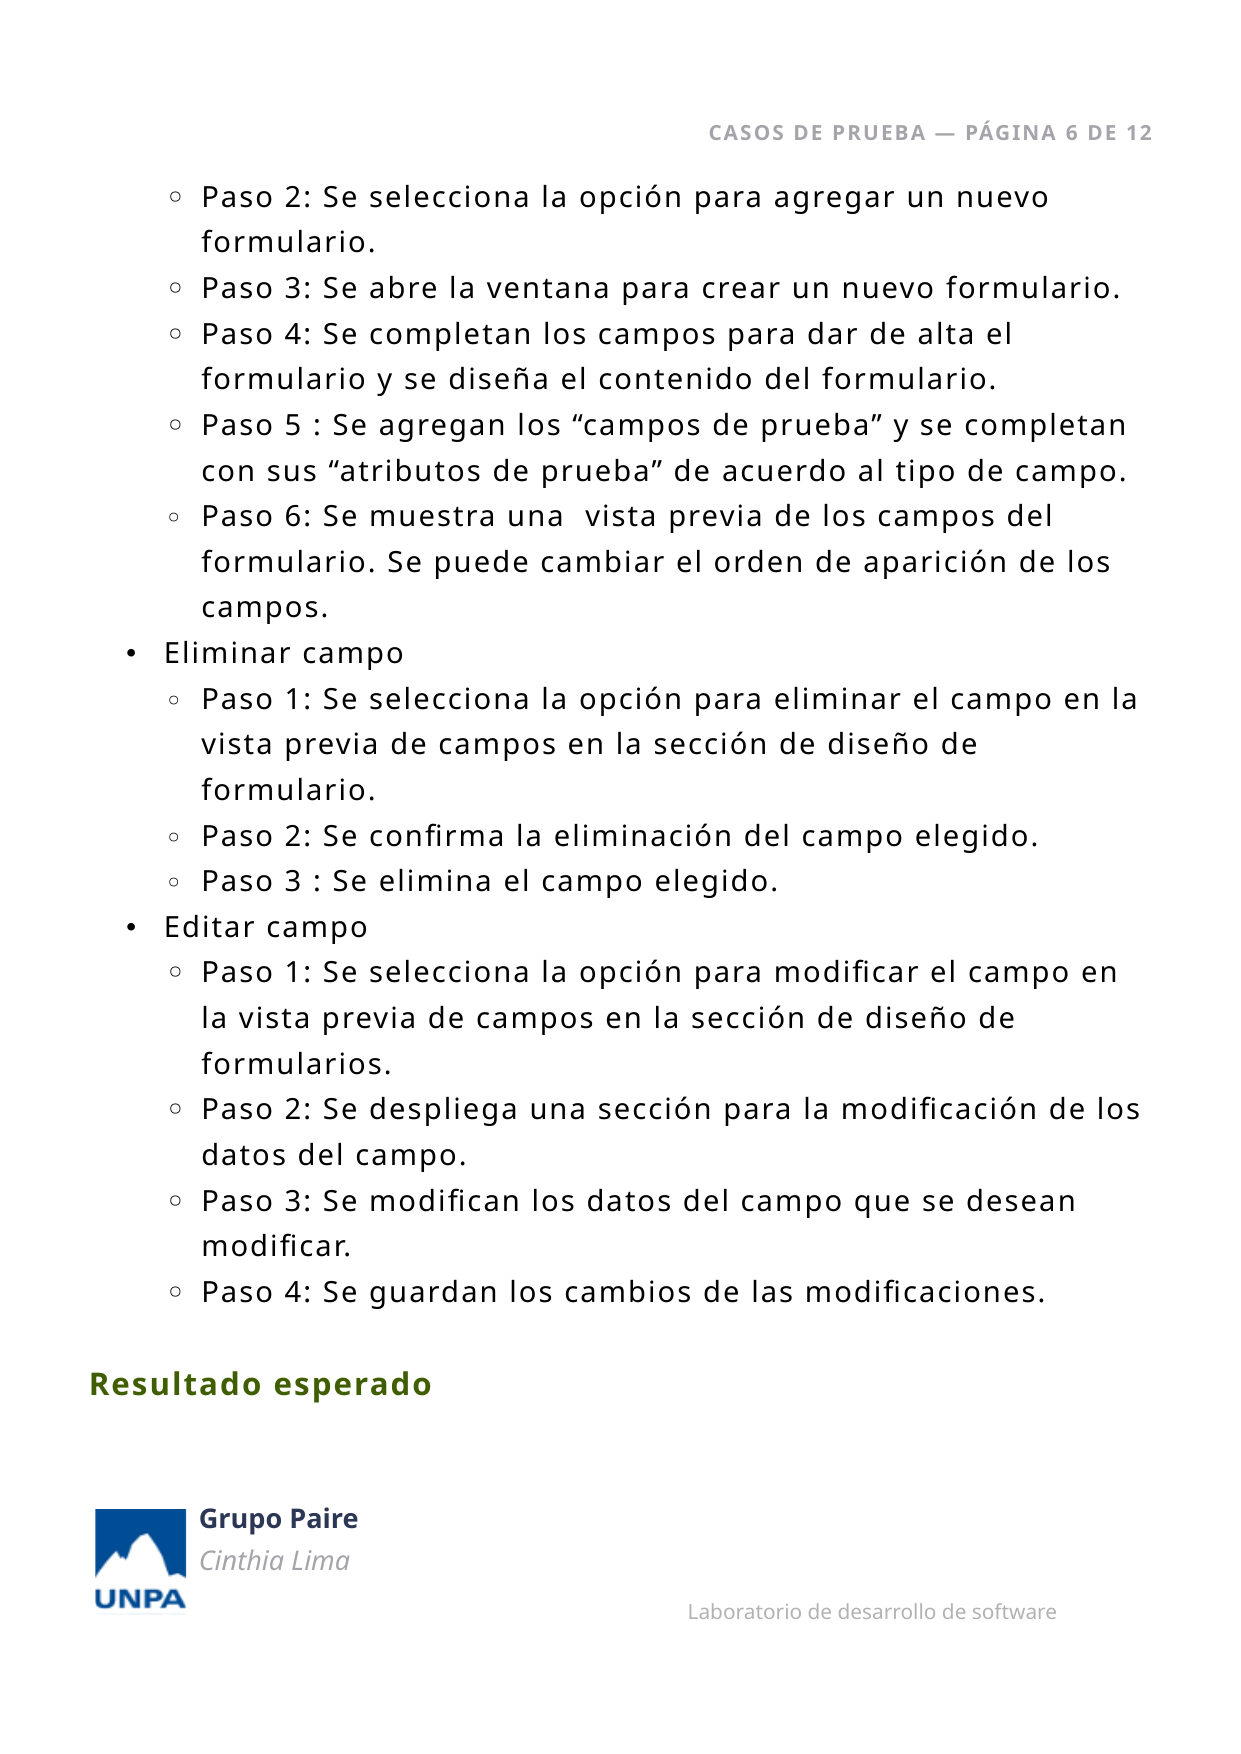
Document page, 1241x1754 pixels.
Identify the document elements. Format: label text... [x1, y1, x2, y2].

list Paso 3: Se abre la ventana para crear un nuevo formulario. [163, 267, 1152, 307]
list Paso 4: Se guardan los cambios de las modificaciones. [163, 1271, 1152, 1311]
list Paso 6: Se muestra una vista previa de los campos del formulario. Se puede cambiar el orden de aparición de los campos. [163, 495, 1152, 626]
list Paso 5 : Se agregan los “campos de prueba” y se completan con sus “atributos de prueba” de acuerdo al tipo de campo. [163, 404, 1152, 489]
list Paso 1: Se selecciona la opción para modificar el campo en la vista previa de campos en la sección de diseño de formularios. [163, 952, 1152, 1083]
list Paso 2: Se selecciona la opción para agregar un nuevo formulario. [163, 176, 1152, 261]
list Paso 1: Se selecciona la opción para eliminar el campo en la vista previa de campos en la sección de diseño de formulario. [163, 678, 1152, 809]
text Resultado esperado [88, 1362, 1152, 1405]
list Eliminar campo [126, 632, 1152, 672]
picture [95, 1509, 187, 1615]
list Paso 3: Se modifican los datos del campo que se desean modificar. [163, 1180, 1152, 1265]
list Paso 2: Se despliega una sección para la modificación de los datos del campo. [163, 1088, 1152, 1174]
list Paso 4: Se completan los campos para dar de alta el formulario y se diseña el contenido del formulario. [163, 313, 1152, 398]
list Paso 2: Se confirma la eliminación del campo elegido. [163, 815, 1152, 854]
list Editar campo [126, 906, 1152, 946]
list Paso 3 : Se elimina el campo elegido. [163, 860, 1152, 900]
